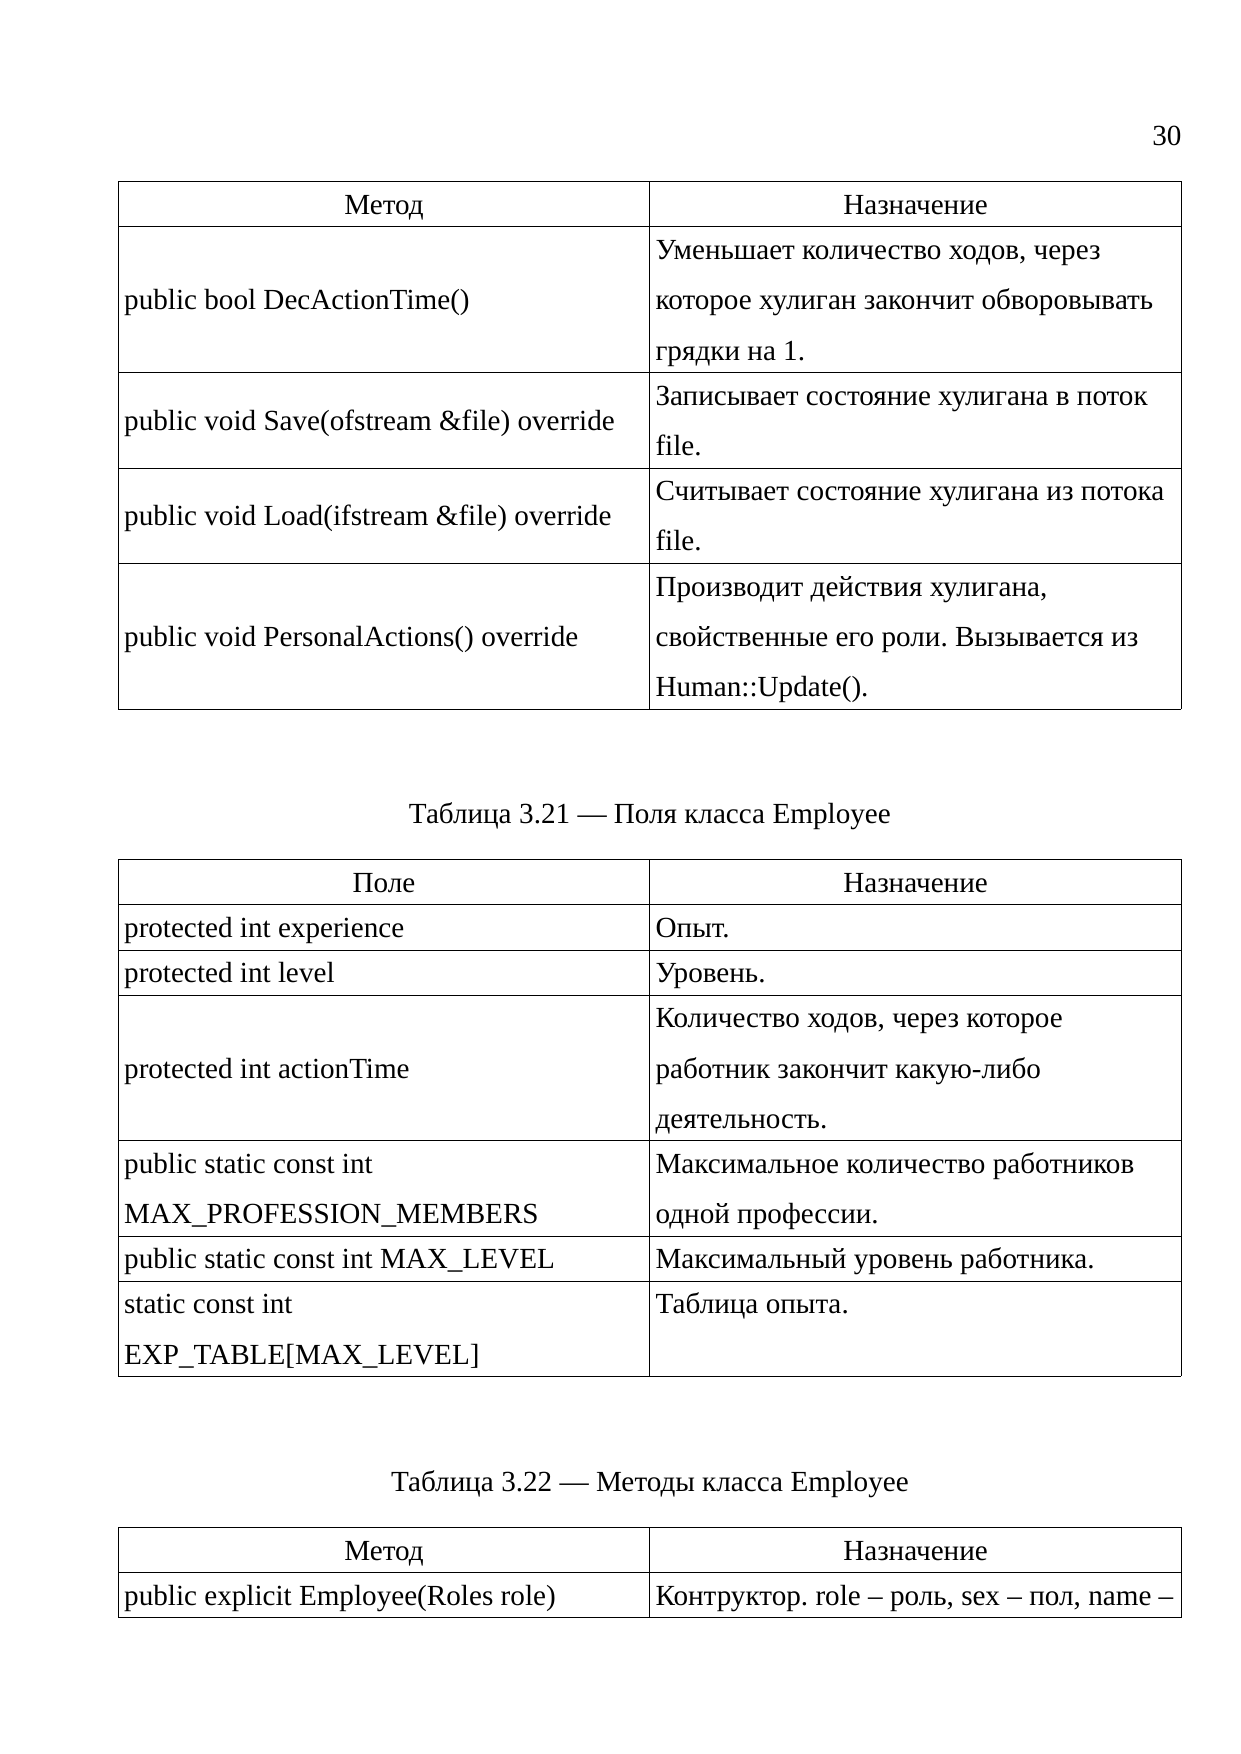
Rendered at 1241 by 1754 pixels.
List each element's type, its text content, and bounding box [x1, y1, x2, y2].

table_cell Считывает состояние хулигана из потока file. [650, 469, 1181, 563]
table_cell Максимальное количество работников одной профессии. [650, 1141, 1181, 1236]
table_header Назначение [650, 860, 1181, 904]
table_cell protected int actionTime [119, 996, 649, 1140]
table_header Назначение [650, 182, 1181, 226]
table_cell Записывает состояние хулигана в поток file. [650, 373, 1181, 467]
table_cell public void Load(ifstream &file) override [119, 469, 649, 563]
text Таблица 2.22 — Методы класса Employee [118, 1464, 1181, 1498]
table_cell Уменьшает количество ходов, через которое хулиган закончит обворовывать грядки на 1. [650, 227, 1181, 372]
table_cell static const int EXP_TABLE[MAX_LEVEL] [119, 1282, 649, 1376]
table_cell public void Save(ofstream &file) override [119, 373, 649, 467]
table_cell public explicit Employee(Roles role) [119, 1573, 649, 1617]
table_cell Контруктор. role – роль, sex – пол, name – [650, 1573, 1181, 1617]
table_cell protected int level [119, 951, 649, 994]
table_cell public bool DecActionTime() [119, 227, 649, 372]
table_cell public static const int MAX_PROFESSION_MEMBERS [119, 1141, 649, 1236]
table_header Назначение [650, 1528, 1181, 1572]
table_header Поле [119, 860, 649, 904]
table_cell Опыт. [650, 905, 1181, 949]
table_header Метод [119, 182, 649, 226]
table_cell protected int experience [119, 905, 649, 949]
table_cell Уровень. [650, 951, 1181, 994]
table_header Метод [119, 1528, 649, 1572]
table_cell Количество ходов, через которое работник закончит какую-либо деятельность. [650, 996, 1181, 1140]
table_cell Производит действия хулигана, свойственные его роли. Вызывается из Human::Update(). [650, 564, 1181, 708]
text Таблица 2.21 — Поля класса Employee [118, 796, 1181, 830]
table_cell public void PersonalActions() override [119, 564, 649, 708]
table_cell Таблица опыта. [650, 1282, 1181, 1376]
table_cell public static const int MAX_LEVEL [119, 1237, 649, 1281]
table_cell Максимальный уровень работника. [650, 1237, 1181, 1281]
